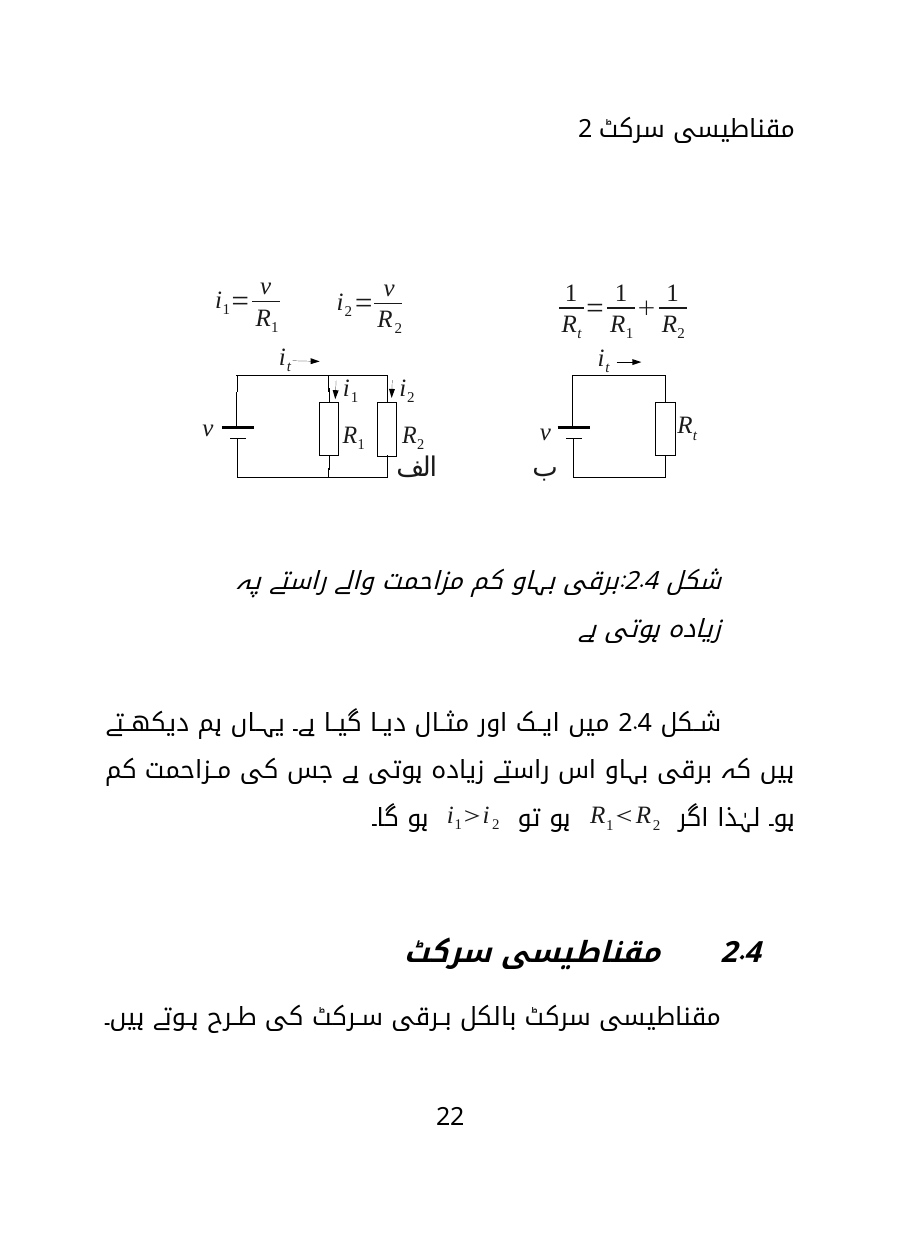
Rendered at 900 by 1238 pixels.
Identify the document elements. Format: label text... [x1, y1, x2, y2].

text مقناطیسی سرکٹ بالکل برقی سرکٹ کی طرح ہوتے ہیں۔ بس ان میں برقی دباؤ کی جگہ مقناطیسی دباؤ ، برقی رو کی جگہ مقناطیسی رو اور برقی مزاحمت کی جگی مقناطیسی مزاحمت ہوتا ہے۔ان تینوں کی تعریف بعد میں کی گئی ہے۔ لہٰذا ہم بالکل ایک برقی سرکٹ کی طرح ایک مقناطیسی سرکٹ بنا سکتے ہیں۔ ایسا ہی ایک سرکٹ شکل 2.5 حصہ الف میں دکھایا گیا ہے۔ [105, 993, 795, 1041]
text شکل 2.4:برقی بہاو کم مزاحمت والے راستے پہ زیادہ ہوتی ہے [179, 241, 721, 652]
text شکل 2.4 میں ایک اور مثال دیا گیا ہے۔ یہاں ہم دیکھتے ہیں کہ برقی بہاو اس راستے زیادہ ہوتی ہے جس کی مزاحمت کم ہو۔ لہٰذا اگرہو توہو گا۔ [105, 699, 795, 841]
subtitle مقناطیسی سرکٹ [105, 925, 720, 981]
